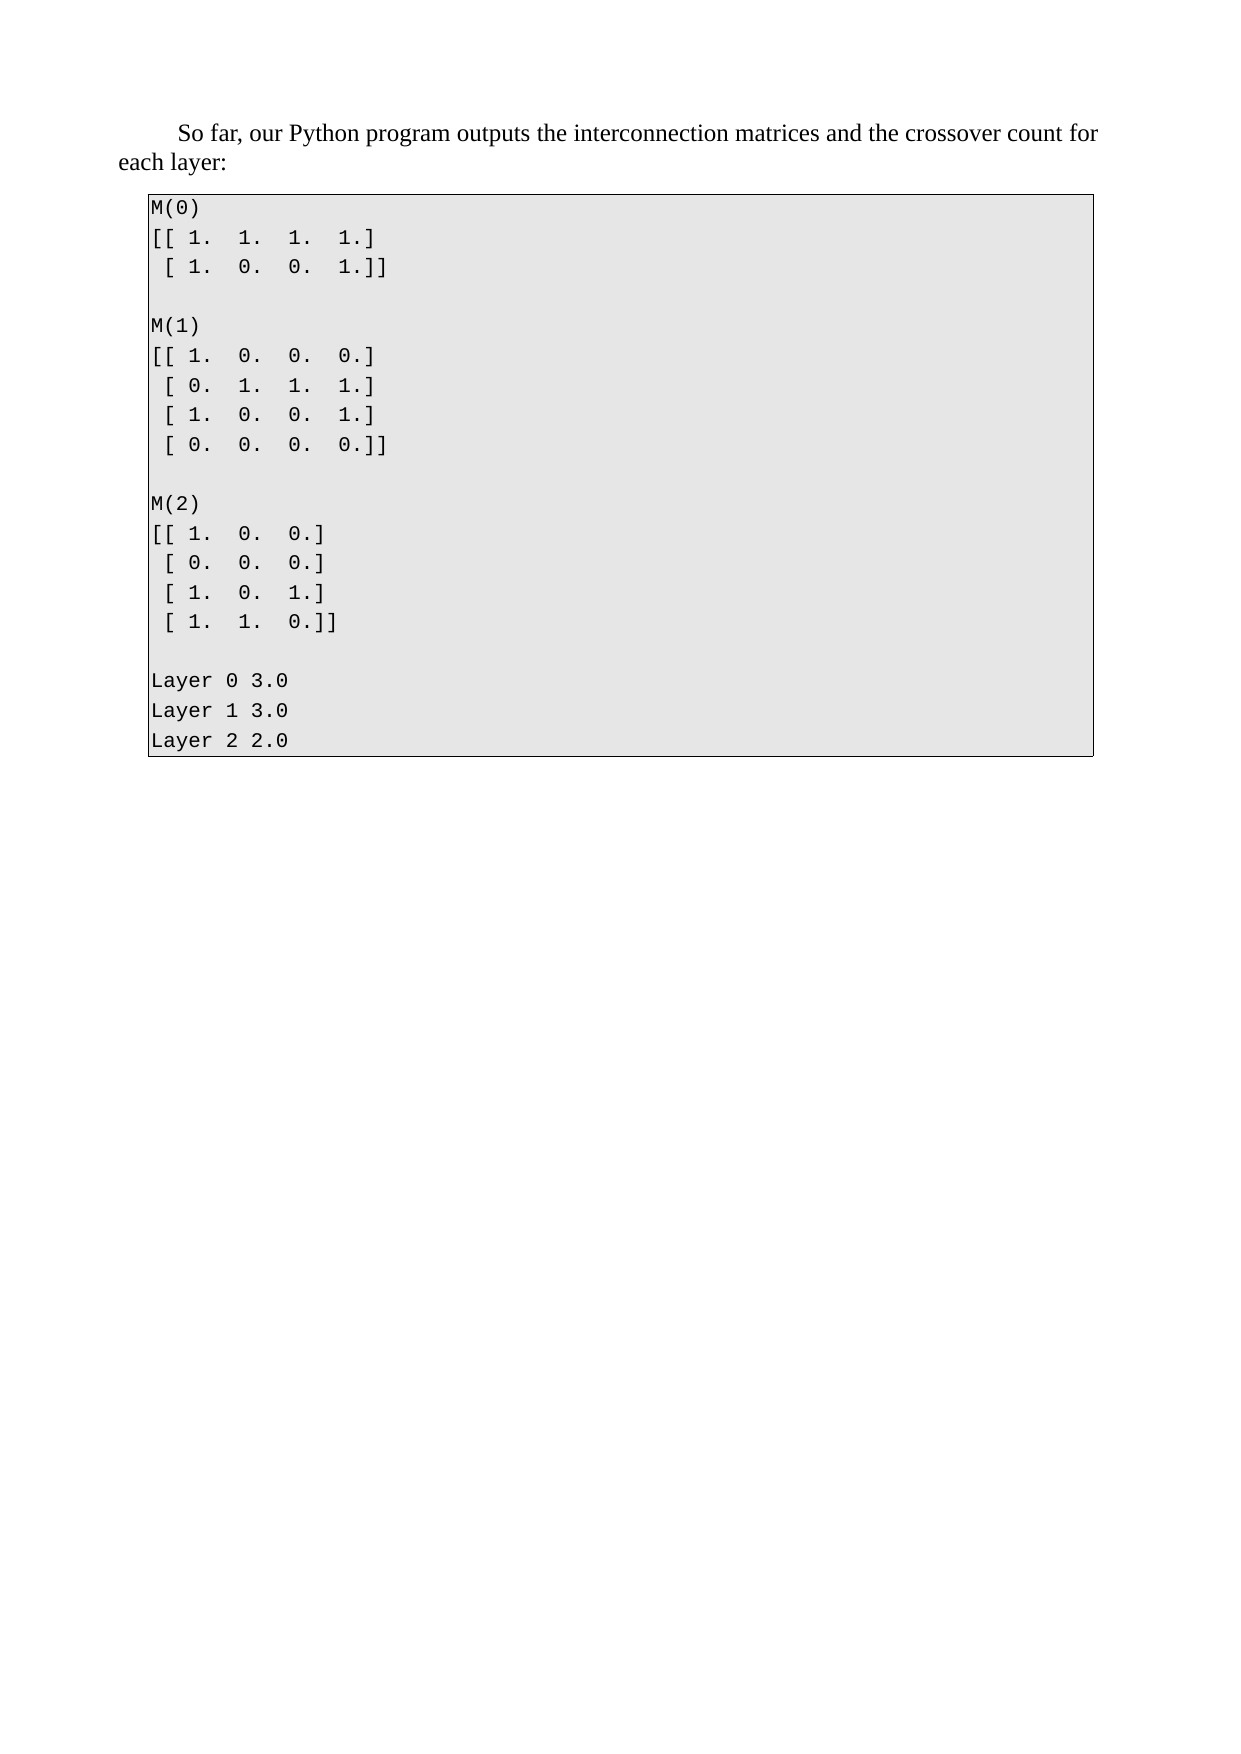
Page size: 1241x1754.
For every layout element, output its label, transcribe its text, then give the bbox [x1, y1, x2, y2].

text [ 0. 0. 0.] [149, 549, 1093, 576]
text Layer 2 2.0 [149, 727, 1093, 756]
text [[ 1. 0. 0.] [149, 519, 1093, 546]
text [ 0. 0. 0. 0.]] [149, 431, 1093, 457]
text [[ 1. 1. 1. 1.] [149, 224, 1093, 250]
text [ 1. 0. 0. 1.] [149, 401, 1093, 428]
text [ 0. 1. 1. 1.] [149, 372, 1093, 398]
text So far, our Python program outputs the interconnection matrices and the crossover count for each layer: [118, 118, 1122, 176]
text [[ 1. 0. 0. 0.] [149, 342, 1093, 369]
text M(2) [149, 490, 1093, 517]
text M(1) [149, 312, 1093, 339]
text M(0) [149, 195, 1093, 221]
text Layer 0 3.0 [149, 667, 1093, 694]
text [ 1. 0. 0. 1.]] [149, 253, 1093, 280]
text [ 1. 0. 1.] [149, 579, 1093, 605]
text [ 1. 1. 0.]] [149, 608, 1093, 635]
text Layer 1 3.0 [149, 697, 1093, 724]
